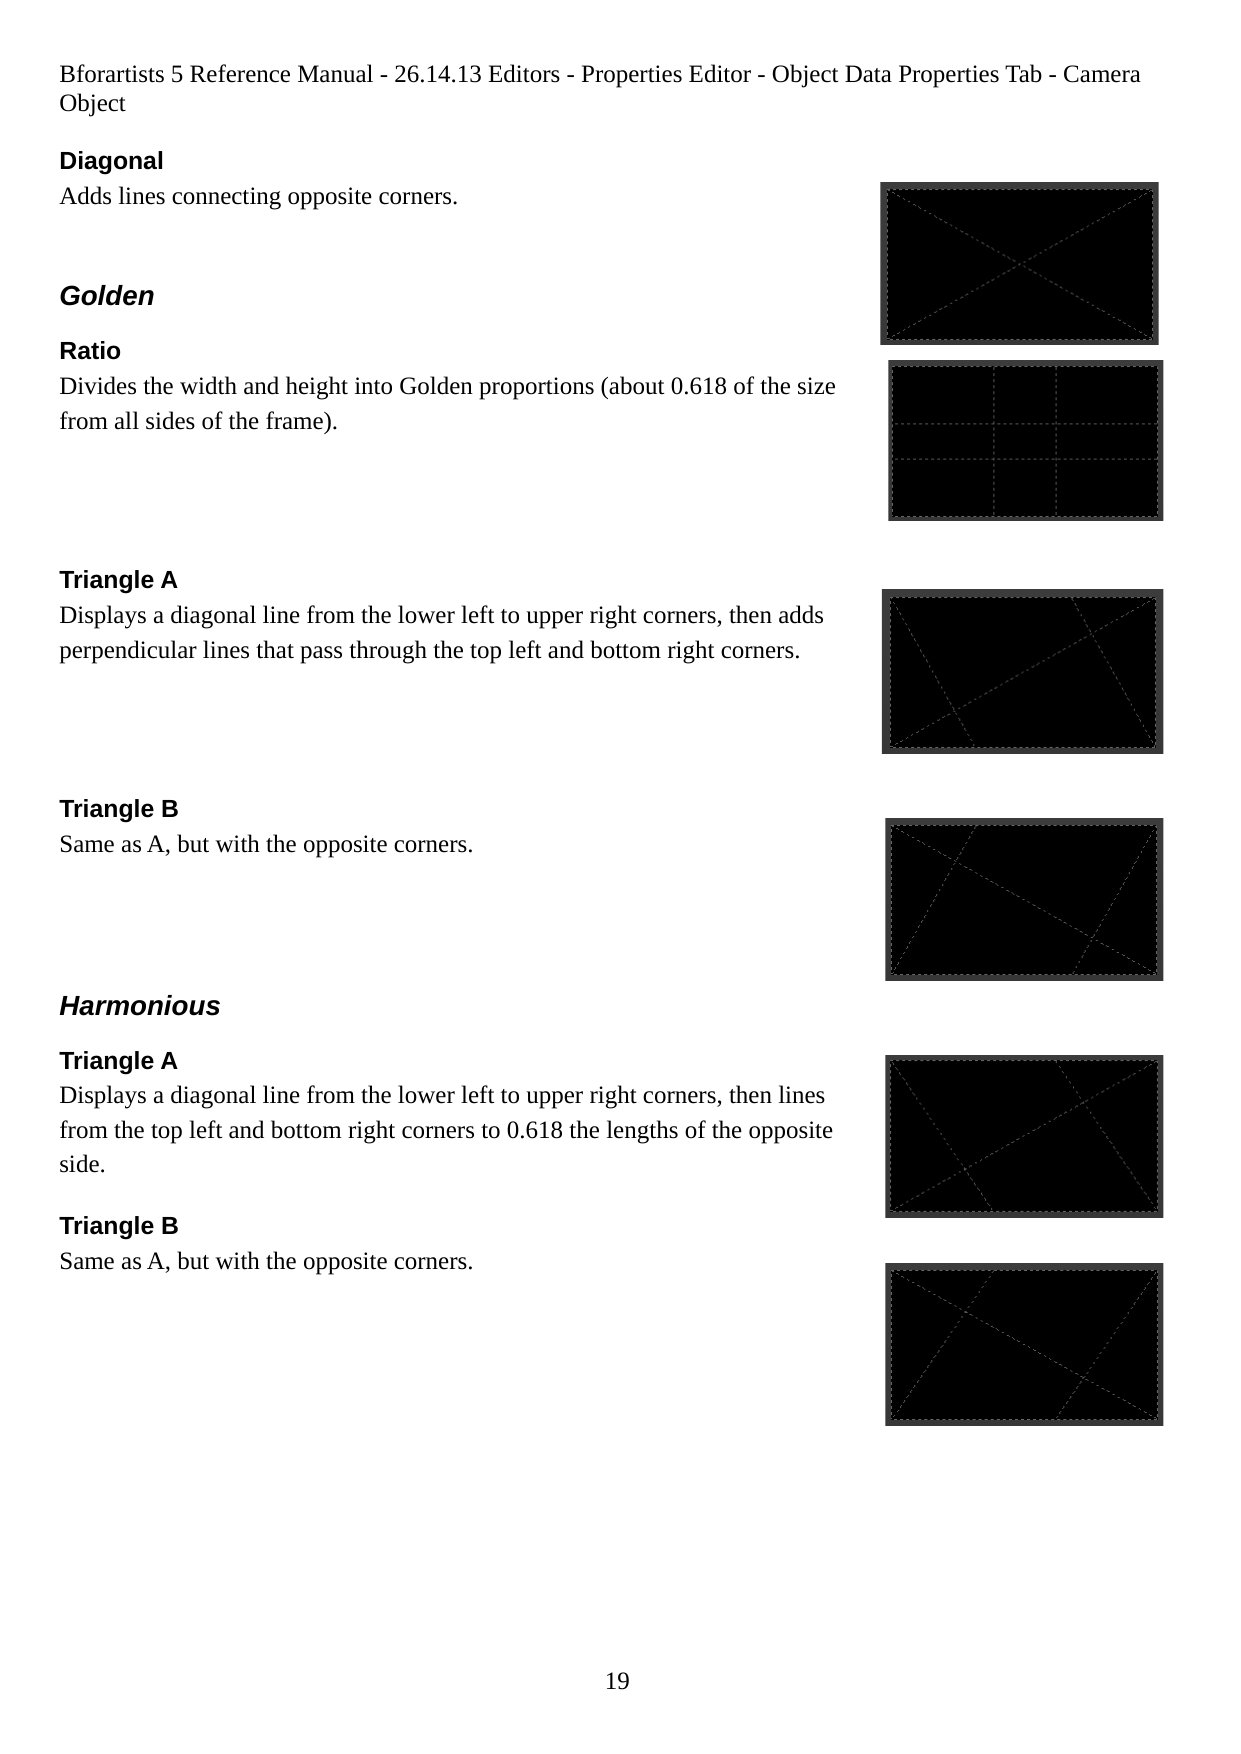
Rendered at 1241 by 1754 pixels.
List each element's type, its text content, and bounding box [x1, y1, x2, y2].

text Divides the width and height into Golden proportions (about 0.618 of the size from all sides of the frame). [59, 371, 888, 434]
picture [885, 818, 1164, 981]
picture [880, 182, 1159, 345]
text Displays a diagonal line from the lower left to upper right corners, then adds perpendicular lines that pass through the top left and bottom right corners. [59, 600, 881, 663]
subtitle Diagonal [59, 146, 1181, 174]
picture [885, 1263, 1164, 1426]
subtitle Harmonious [59, 989, 1181, 1021]
text Same as A, but with the opposite corners. [59, 829, 885, 858]
picture [881, 589, 1164, 754]
picture [888, 360, 1164, 521]
subtitle Triangle B [59, 794, 1181, 823]
text Displays a diagonal line from the lower left to upper right corners, then lines from the top left and bottom right corners to 0.618 the lengths of the opposite side. [59, 1081, 885, 1178]
subtitle Triangle A [59, 565, 1181, 594]
subtitle Triangle B [59, 1211, 1181, 1239]
picture [885, 1055, 1164, 1218]
subtitle [1159, 279, 1181, 311]
text Adds lines connecting opposite corners. [59, 181, 1181, 209]
subtitle Golden [59, 279, 880, 311]
subtitle Triangle A [59, 1046, 1181, 1074]
text Same as A, but with the opposite corners. [59, 1246, 1181, 1274]
subtitle Ratio [59, 336, 1181, 365]
